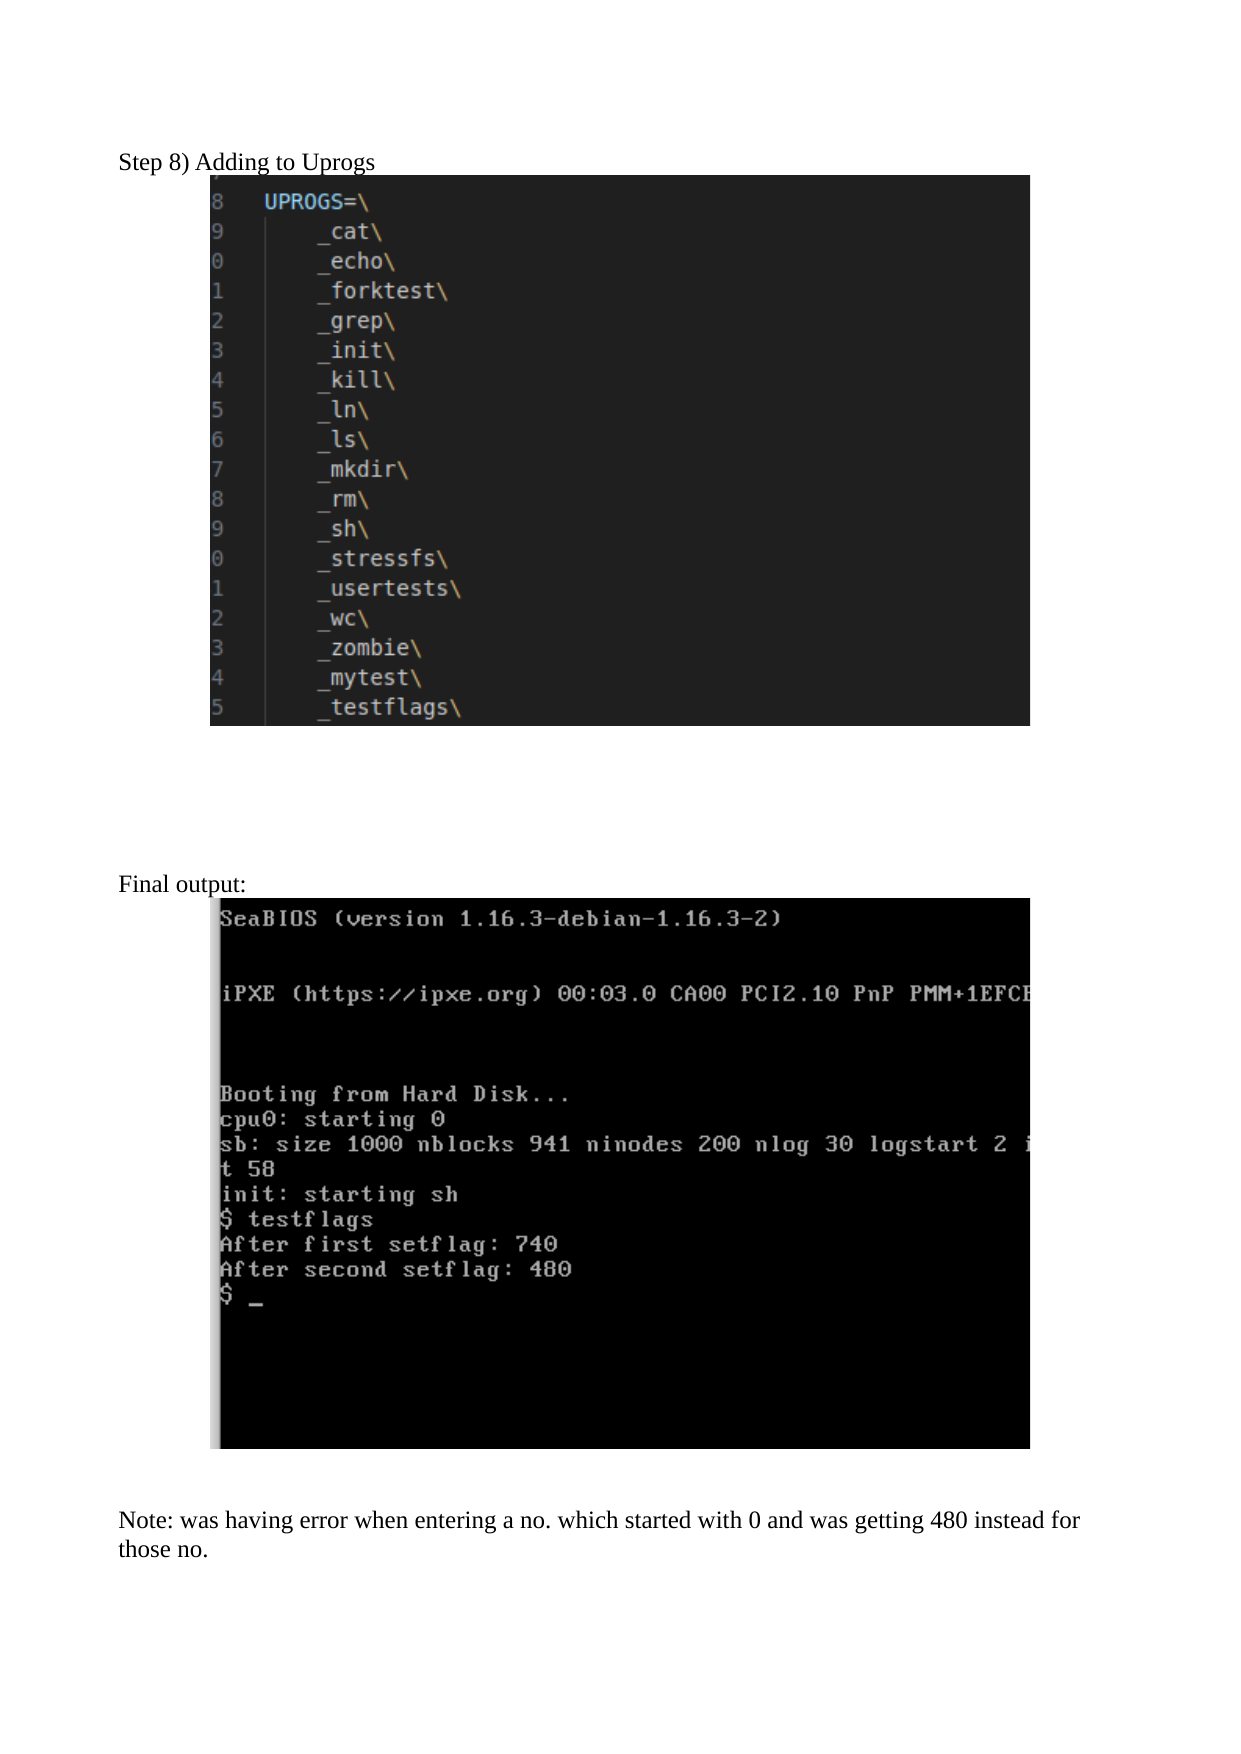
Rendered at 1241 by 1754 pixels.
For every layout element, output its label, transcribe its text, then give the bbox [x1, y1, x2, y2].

text Note: was having error when entering a no. which started with 0 and was getting 480 instead for those no. [118, 1477, 1122, 1621]
text Step 8) Adding to Uprogs [118, 118, 1122, 176]
picture [210, 175, 1031, 726]
picture [210, 898, 1031, 1449]
text Final output: [118, 176, 1122, 898]
